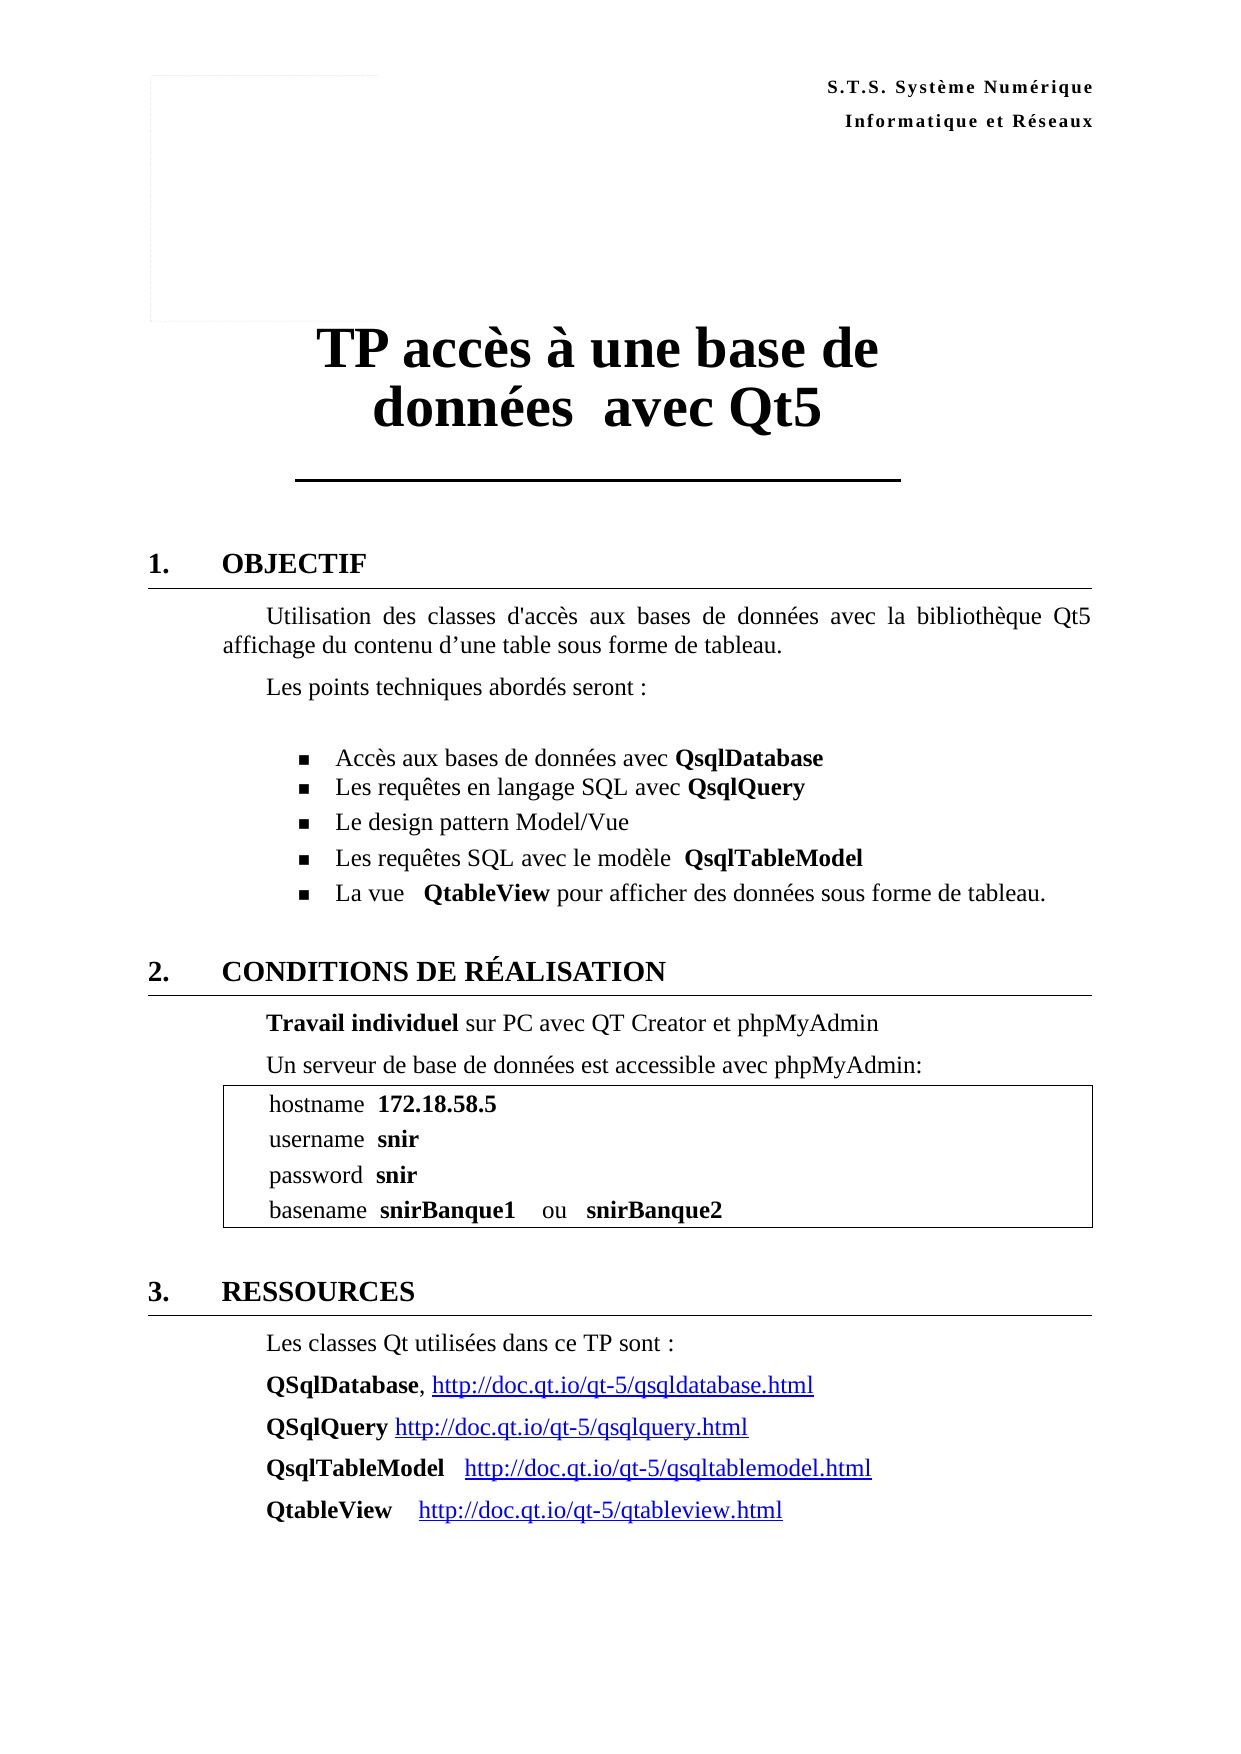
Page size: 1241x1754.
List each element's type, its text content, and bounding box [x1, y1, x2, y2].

text QSqlDatabase, http://doc.qt.io/qt-5/qsqldatabase.html [223, 1370, 1092, 1399]
list Les requêtes SQL avec le modèle QsqlTableModel [298, 842, 1092, 872]
text basename snirBanque1 ou snirBanque2 [224, 1192, 1092, 1227]
text Les points techniques abordés seront : [223, 672, 1092, 701]
text hostname 172.18.58.5 [224, 1086, 1092, 1117]
text TP accès à une base de données avec Qt5 [295, 162, 901, 479]
text QtableView http://doc.qt.io/qt-5/qtableview.html [223, 1494, 1092, 1524]
text Un serveur de base de données est accessible avec phpMyAdmin: [223, 1050, 1092, 1079]
list La vue QtableView pour afficher des données sous forme de tableau. [298, 878, 1092, 907]
subtitle RESSOURCES [148, 1271, 1092, 1315]
list Accès aux bases de données avec QsqlDatabase [298, 742, 1092, 771]
list Les requêtes en langage SQL avec QsqlQuery [298, 771, 1092, 801]
text QSqlQuery http://doc.qt.io/qt-5/qsqlquery.html [223, 1411, 1092, 1441]
text Travail individuel sur PC avec QT Creator et phpMyAdmin [223, 1008, 1092, 1037]
subtitle Conditions de réalisation [148, 951, 1092, 995]
list Le design pattern Model/Vue [298, 807, 1092, 836]
text password snir [224, 1156, 1092, 1188]
subtitle Objectif [148, 544, 1092, 588]
text Utilisation des classes d'accès aux bases de données avec la bibliothèque Qt5 affichage du contenu d’une table sous forme de tableau. [223, 601, 1092, 659]
text QsqlTableModel http://doc.qt.io/qt-5/qsqltablemodel.html [223, 1453, 1092, 1482]
text Les classes Qt utilisées dans ce TP sont : [223, 1328, 1092, 1357]
text username snir [224, 1121, 1092, 1153]
